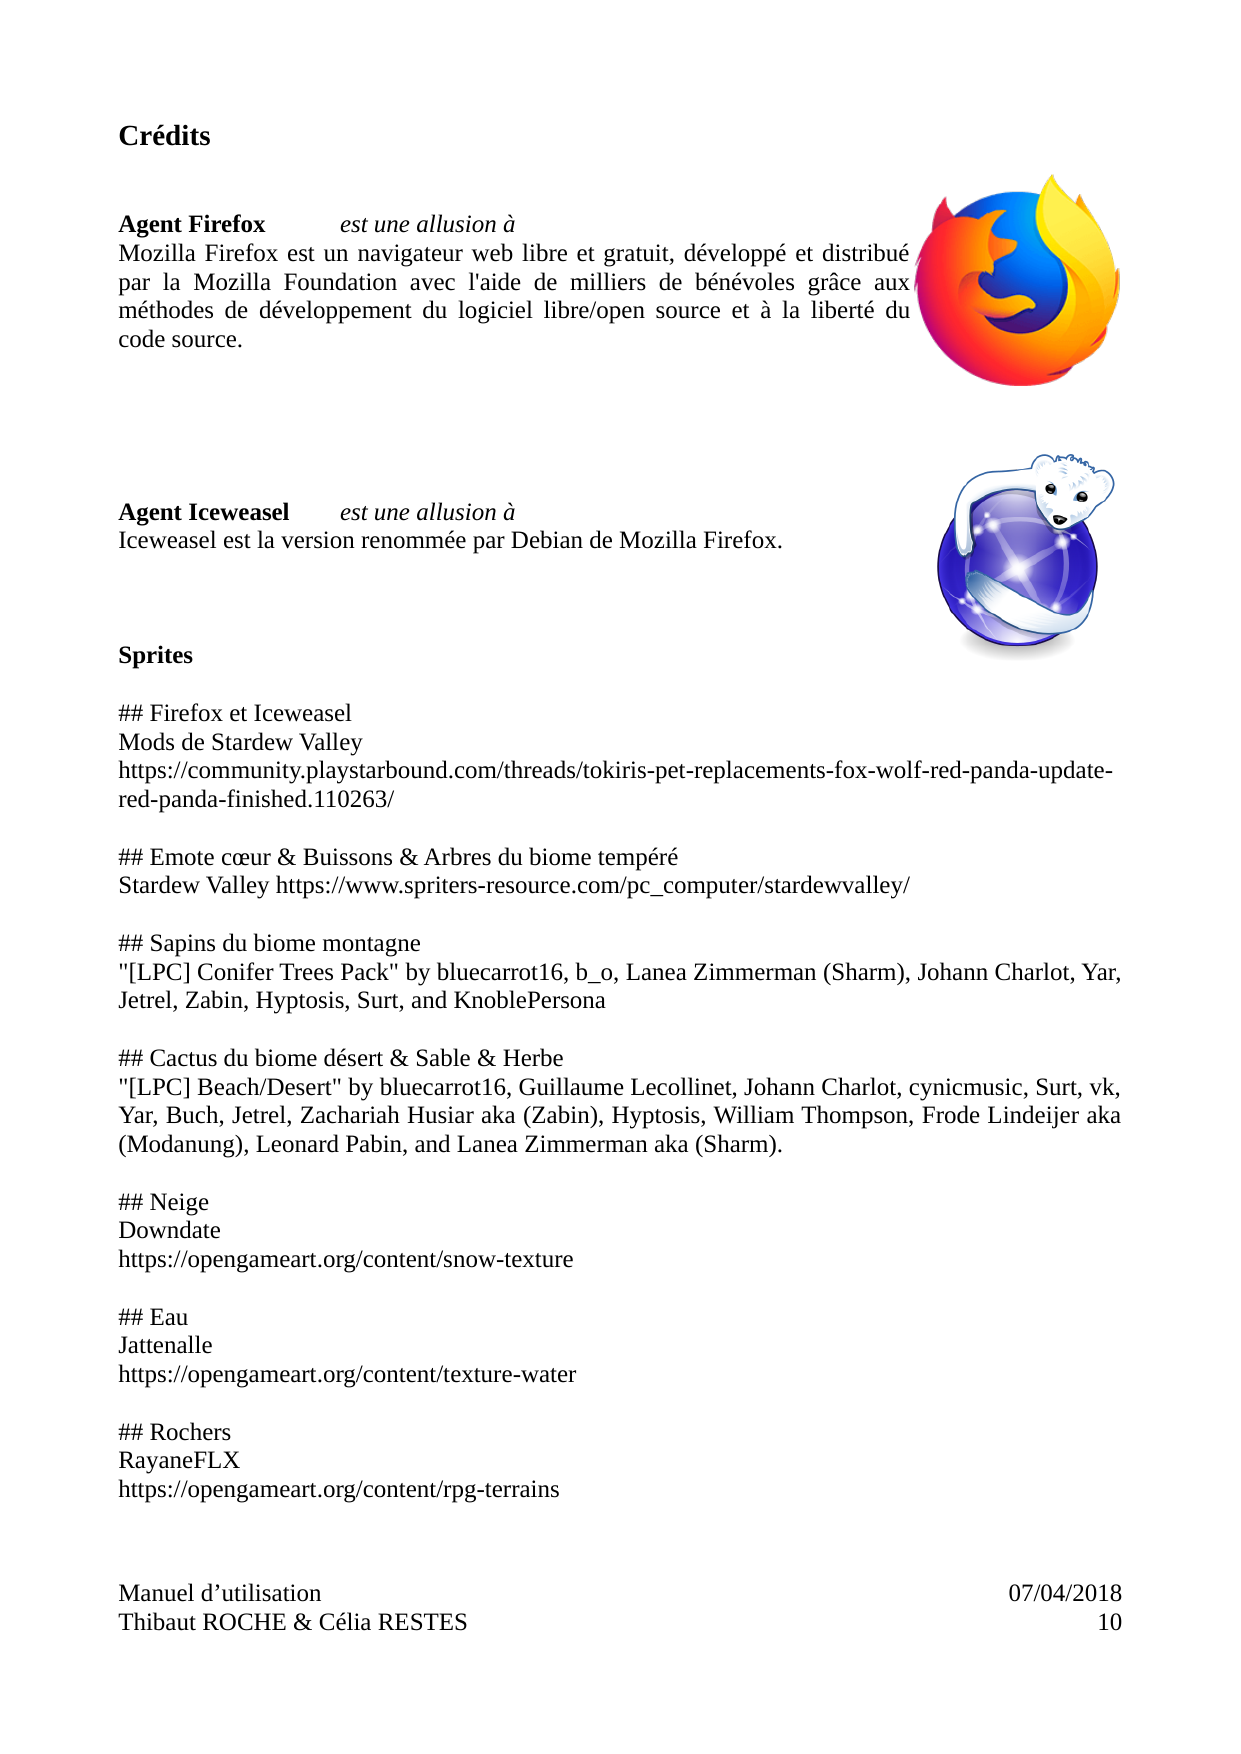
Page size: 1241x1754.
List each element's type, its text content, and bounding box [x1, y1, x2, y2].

text https://opengameart.org/content/snow-texture [118, 1244, 1122, 1273]
text Agent Iceweasel est une allusion à [118, 497, 916, 525]
text ## Cactus du biome désert & Sable & Herbe [118, 1043, 1122, 1072]
text https://community.playstarbound.com/threads/tokiris-pet-replacements-fox-wolf-red-panda-update-red-panda-finished.110263/ [118, 755, 1122, 813]
text https://opengameart.org/content/rpg-terrains [118, 1474, 1122, 1503]
text Crédits [118, 118, 1122, 152]
text ## Sapins du biome montagne [118, 928, 1122, 957]
text "[LPC] Beach/Desert" by bluecarrot16, Guillaume Lecollinet, Johann Charlot, cynicmusic, Surt, vk, Yar, Buch, Jetrel, Zachariah Husiar aka (Zabin), Hyptosis, William Thompson, Frode Lindeijer aka (Modanung), Leonard Pabin, and Lanea Zimmerman aka (Sharm). [118, 1072, 1122, 1158]
picture [916, 454, 1123, 661]
text Mods de Stardew Valley [118, 727, 1122, 755]
text ## Rochers [118, 1417, 1122, 1445]
text Stardew Valley https://www.spriters-resource.com/pc_computer/stardewvalley/ [118, 870, 1122, 899]
text Mozilla Firefox est un navigateur web libre et gratuit, développé et distribué par la Mozilla Foundation avec l'aide de milliers de bénévoles grâce aux méthodes de développement du logiciel libre/open source et à la liberté du code source. [118, 238, 911, 353]
picture [911, 174, 1123, 386]
text https://opengameart.org/content/texture-water [118, 1359, 1122, 1388]
text ## Emote cœur & Buissons & Arbres du biome tempéré [118, 842, 1122, 870]
text Sprites [118, 640, 1122, 669]
text Agent Firefox est une allusion à [118, 209, 911, 238]
text "[LPC] Conifer Trees Pack" by bluecarrot16, b_o, Lanea Zimmerman (Sharm), Johann Charlot, Yar, Jetrel, Zabin, Hyptosis, Surt, and KnoblePersona [118, 957, 1122, 1014]
text RayaneFLX [118, 1445, 1122, 1474]
text Downdate [118, 1215, 1122, 1244]
text Iceweasel est la version renommée par Debian de Mozilla Firefox. [118, 525, 916, 554]
text ## Eau [118, 1302, 1122, 1330]
text ## Neige [118, 1187, 1122, 1215]
text ## Firefox et Iceweasel [118, 698, 1122, 727]
text Jattenalle [118, 1330, 1122, 1359]
